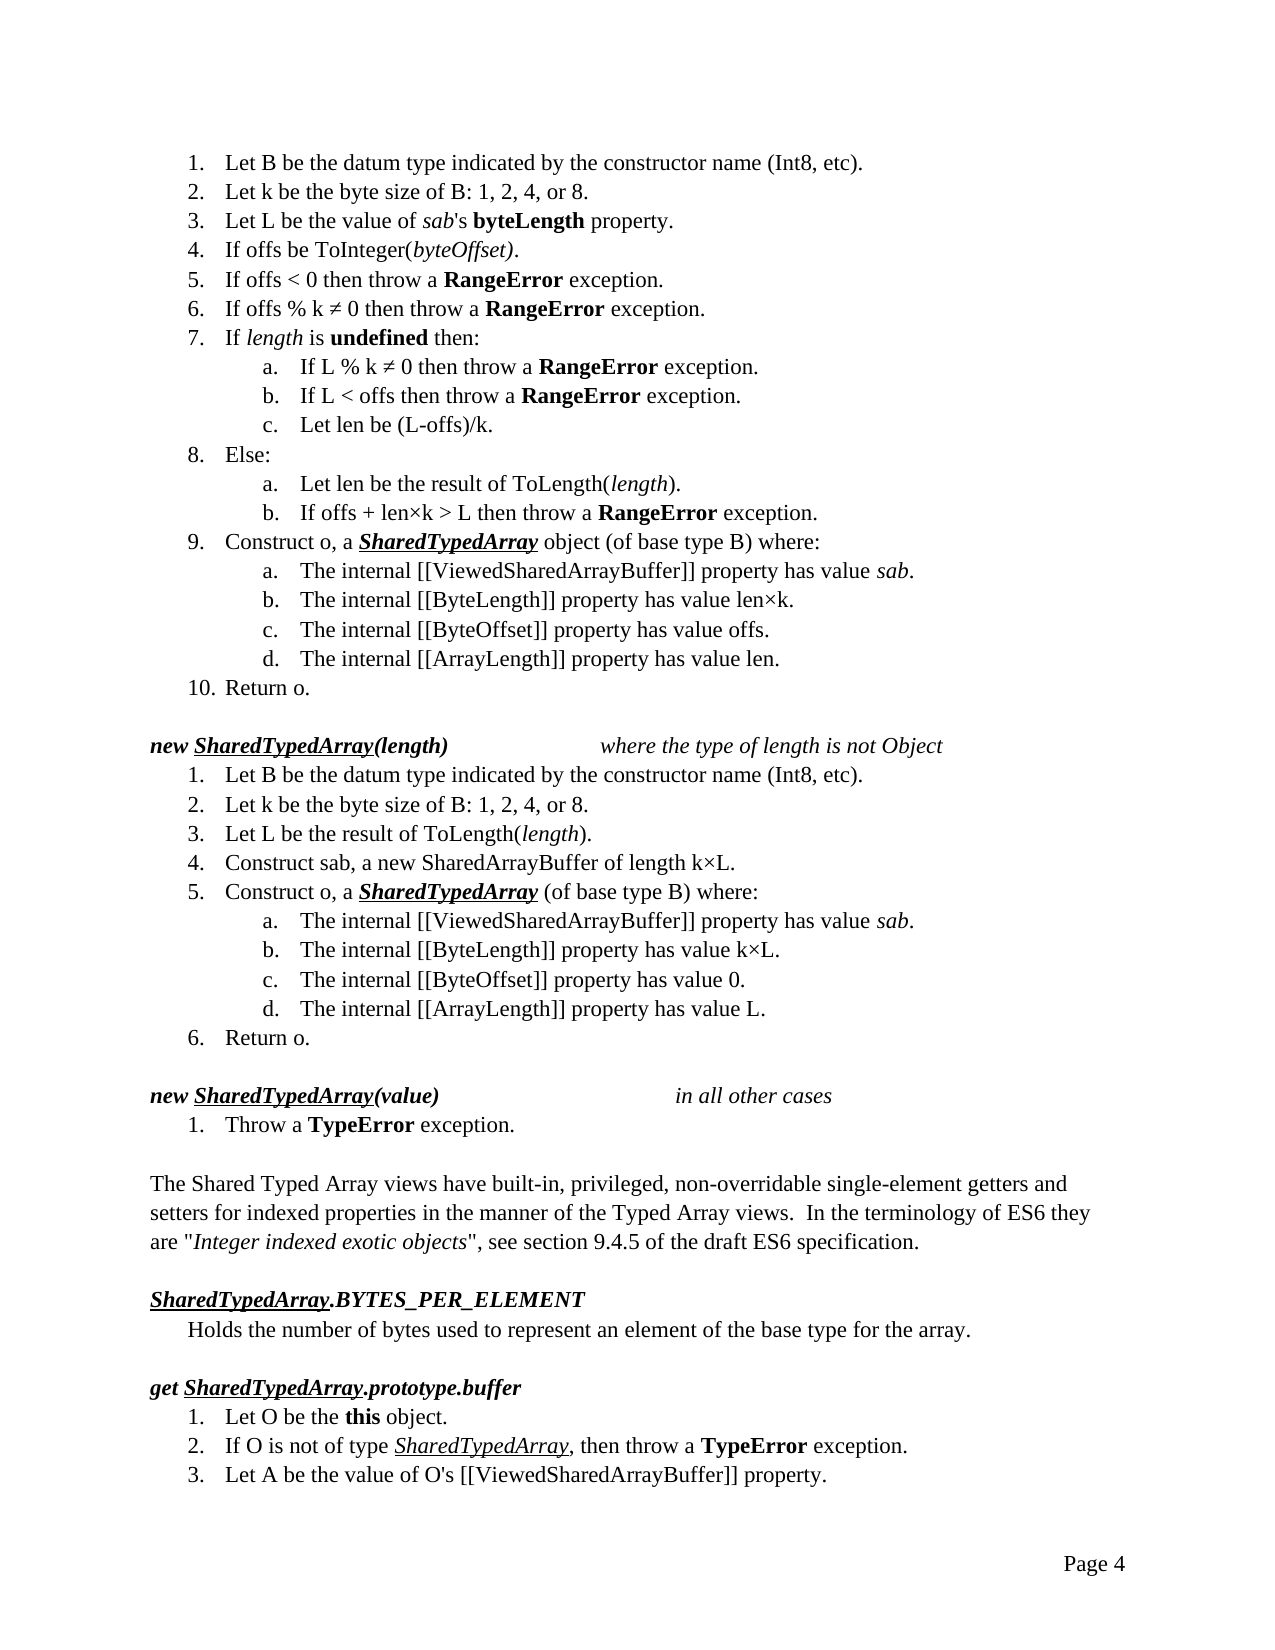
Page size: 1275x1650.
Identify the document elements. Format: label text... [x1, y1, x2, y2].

list Else: [187, 442, 1125, 467]
list Let L be the value of sab's byteLength property. [187, 208, 1125, 234]
text Holds the number of bytes used to represent an element of the base type for the array. [187, 1317, 1125, 1342]
list Construct o, a SharedTypedArray (of base type B) where: [187, 879, 1125, 904]
list The internal [[ArrayLength]] property has value L. [262, 996, 1125, 1021]
list Let len be (L-offs)/k. [262, 412, 1125, 438]
list Let B be the datum type indicated by the constructor name (Int8, etc). [187, 762, 1125, 788]
list Construct o, a SharedTypedArray object (of base type B) where: [187, 529, 1125, 554]
list Let A be the value of O's [[ViewedSharedArrayBuffer]] property. [187, 1462, 1125, 1488]
list The internal [[ByteOffset]] property has value offs. [262, 617, 1125, 642]
list The internal [[ByteLength]] property has value len×k. [262, 587, 1125, 613]
list Return o. [187, 1025, 1125, 1050]
text new SharedTypedArray(value) in all other cases [150, 1083, 1125, 1109]
list The internal [[ViewedSharedArrayBuffer]] property has value sab. [262, 558, 1125, 584]
list If length is undefined then: [187, 325, 1125, 350]
list If offs + len×k > L then throw a RangeError exception. [262, 500, 1125, 525]
list The internal [[ByteLength]] property has value k×L. [262, 937, 1125, 963]
list Let O be the this object. [187, 1404, 1125, 1429]
list The internal [[ByteOffset]] property has value 0. [262, 967, 1125, 992]
list Let len be the result of ToLength(length). [262, 471, 1125, 496]
list If O is not of type SharedTypedArray, then throw a TypeError exception. [187, 1433, 1125, 1459]
list If offs % k ≠ 0 then throw a RangeError exception. [187, 296, 1125, 321]
list Let L be the result of ToLength(length). [187, 821, 1125, 846]
text get SharedTypedArray.prototype.buffer [150, 1375, 1125, 1400]
list Let k be the byte size of B: 1, 2, 4, or 8. [187, 179, 1125, 204]
list If offs be ToInteger(byteOffset). [187, 237, 1125, 263]
list If L < offs then throw a RangeError exception. [262, 383, 1125, 409]
list Construct sab, a new SharedArrayBuffer of length k×L. [187, 850, 1125, 875]
list Return o. [187, 675, 1125, 700]
list Throw a TypeError exception. [187, 1112, 1125, 1138]
list The internal [[ArrayLength]] property has value len. [262, 646, 1125, 671]
list Let B be the datum type indicated by the constructor name (Int8, etc). [187, 150, 1125, 175]
list If L % k ≠ 0 then throw a RangeError exception. [262, 354, 1125, 379]
text SharedTypedArray.BYTES_PER_ELEMENT [150, 1287, 1125, 1313]
text new SharedTypedArray(length) where the type of length is not Object [150, 733, 1125, 759]
text The Shared Typed Array views have built-in, privileged, non-overridable single-element getters and setters for indexed properties in the manner of the Typed Array views. In the terminology of ES6 they are "Integer indexed exotic objects", see section 9.4.5 of the draft ES6 specification. [150, 1171, 1125, 1254]
list The internal [[ViewedSharedArrayBuffer]] property has value sab. [262, 908, 1125, 934]
list Let k be the byte size of B: 1, 2, 4, or 8. [187, 792, 1125, 817]
list If offs < 0 then throw a RangeError exception. [187, 267, 1125, 292]
